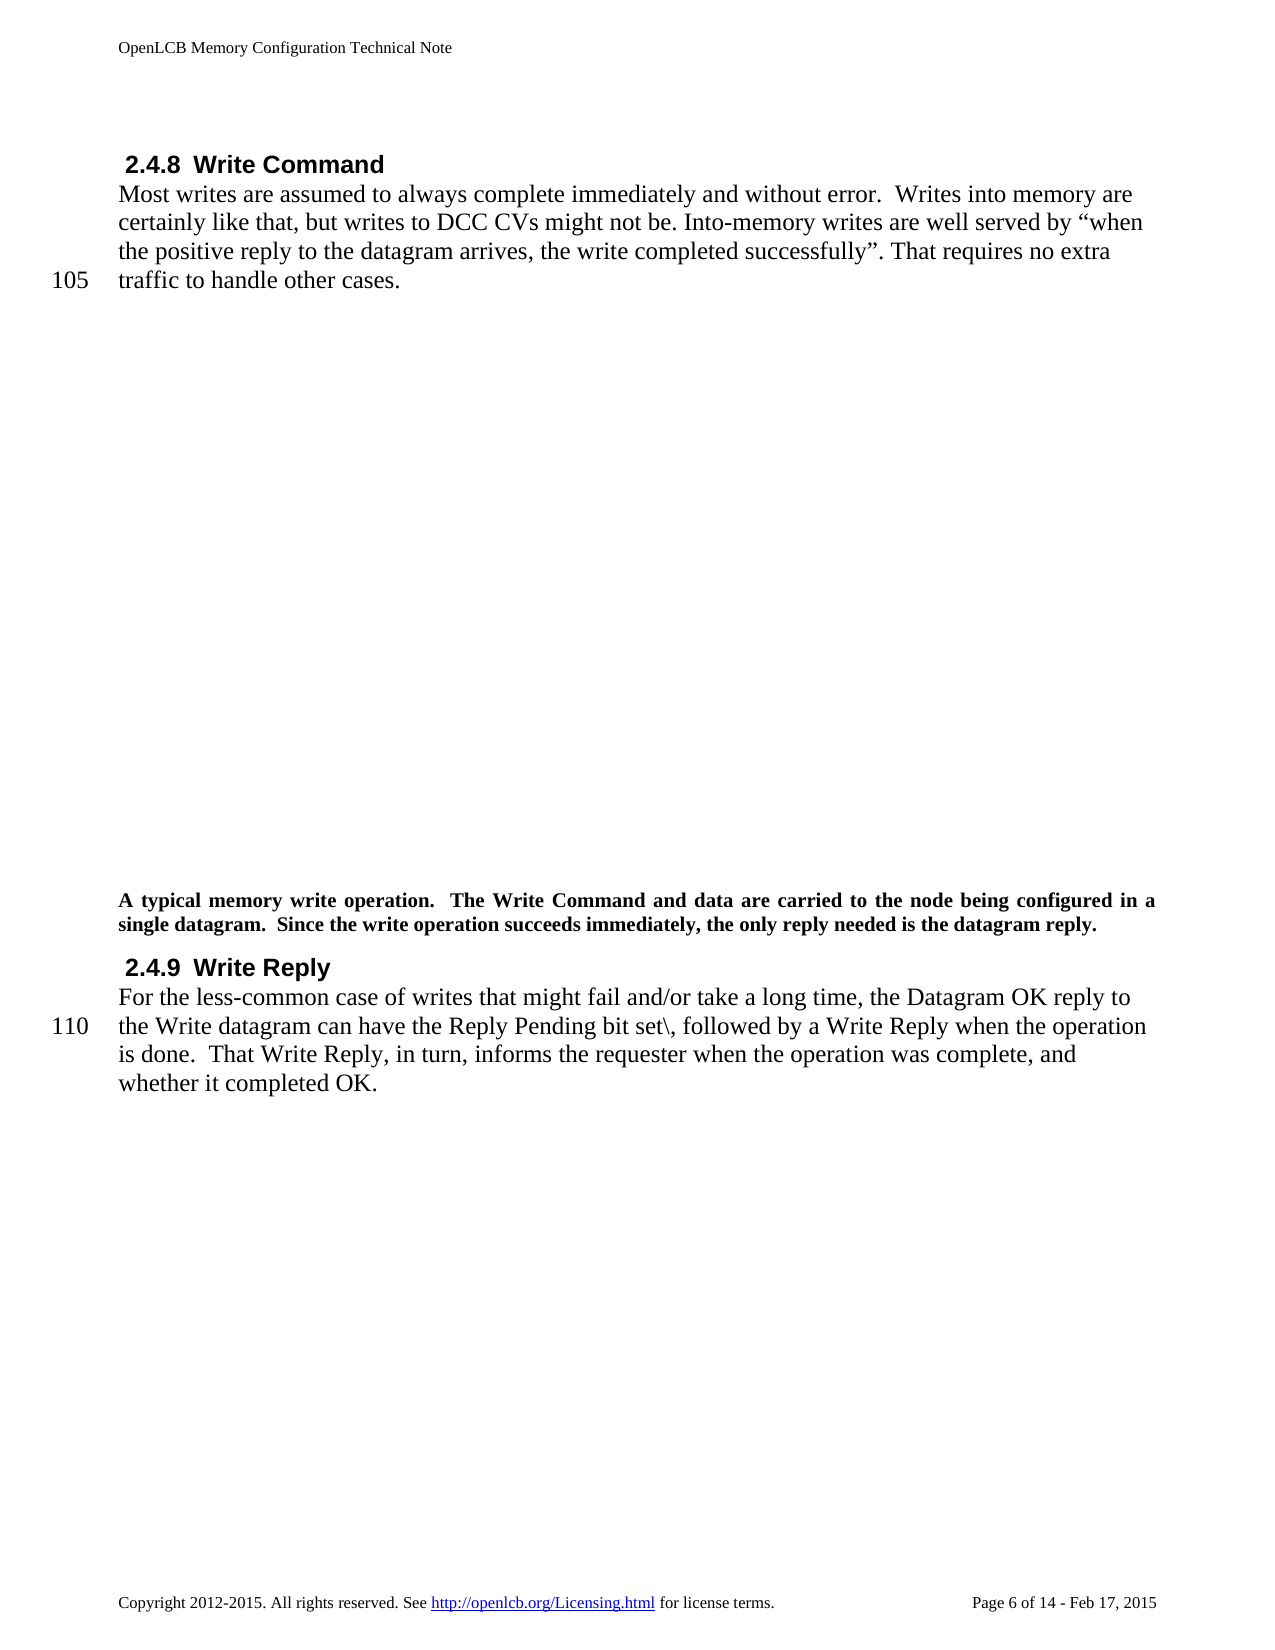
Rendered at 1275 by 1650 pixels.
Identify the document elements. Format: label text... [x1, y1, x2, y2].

text Most writes are assumed to always complete immediately and without error. Writes into memory are certainly like that, but writes to DCC CVs might not be. Into-memory writes are well served by “when the positive reply to the datagram arrives, the write completed successfully”. That requires no extra traffic to handle other cases. [118, 179, 1157, 294]
text A typical memory write operation. The Write Command and data are carried to the node being configured in a single datagram. Since the write operation succeeds immediately, the only reply needed is the datagram reply. [118, 311, 1157, 936]
subtitle Write Reply [118, 953, 1157, 982]
subtitle Write Command [118, 150, 1157, 179]
text For the less-common case of writes that might fail and/or take a long time, the Datagram OK reply to the Write datagram can have the Reply Pending bit set\, followed by a Write Reply when the operation is done. That Write Reply, in turn, informs the requester when the operation was complete, and whether it completed OK. [118, 982, 1157, 1097]
